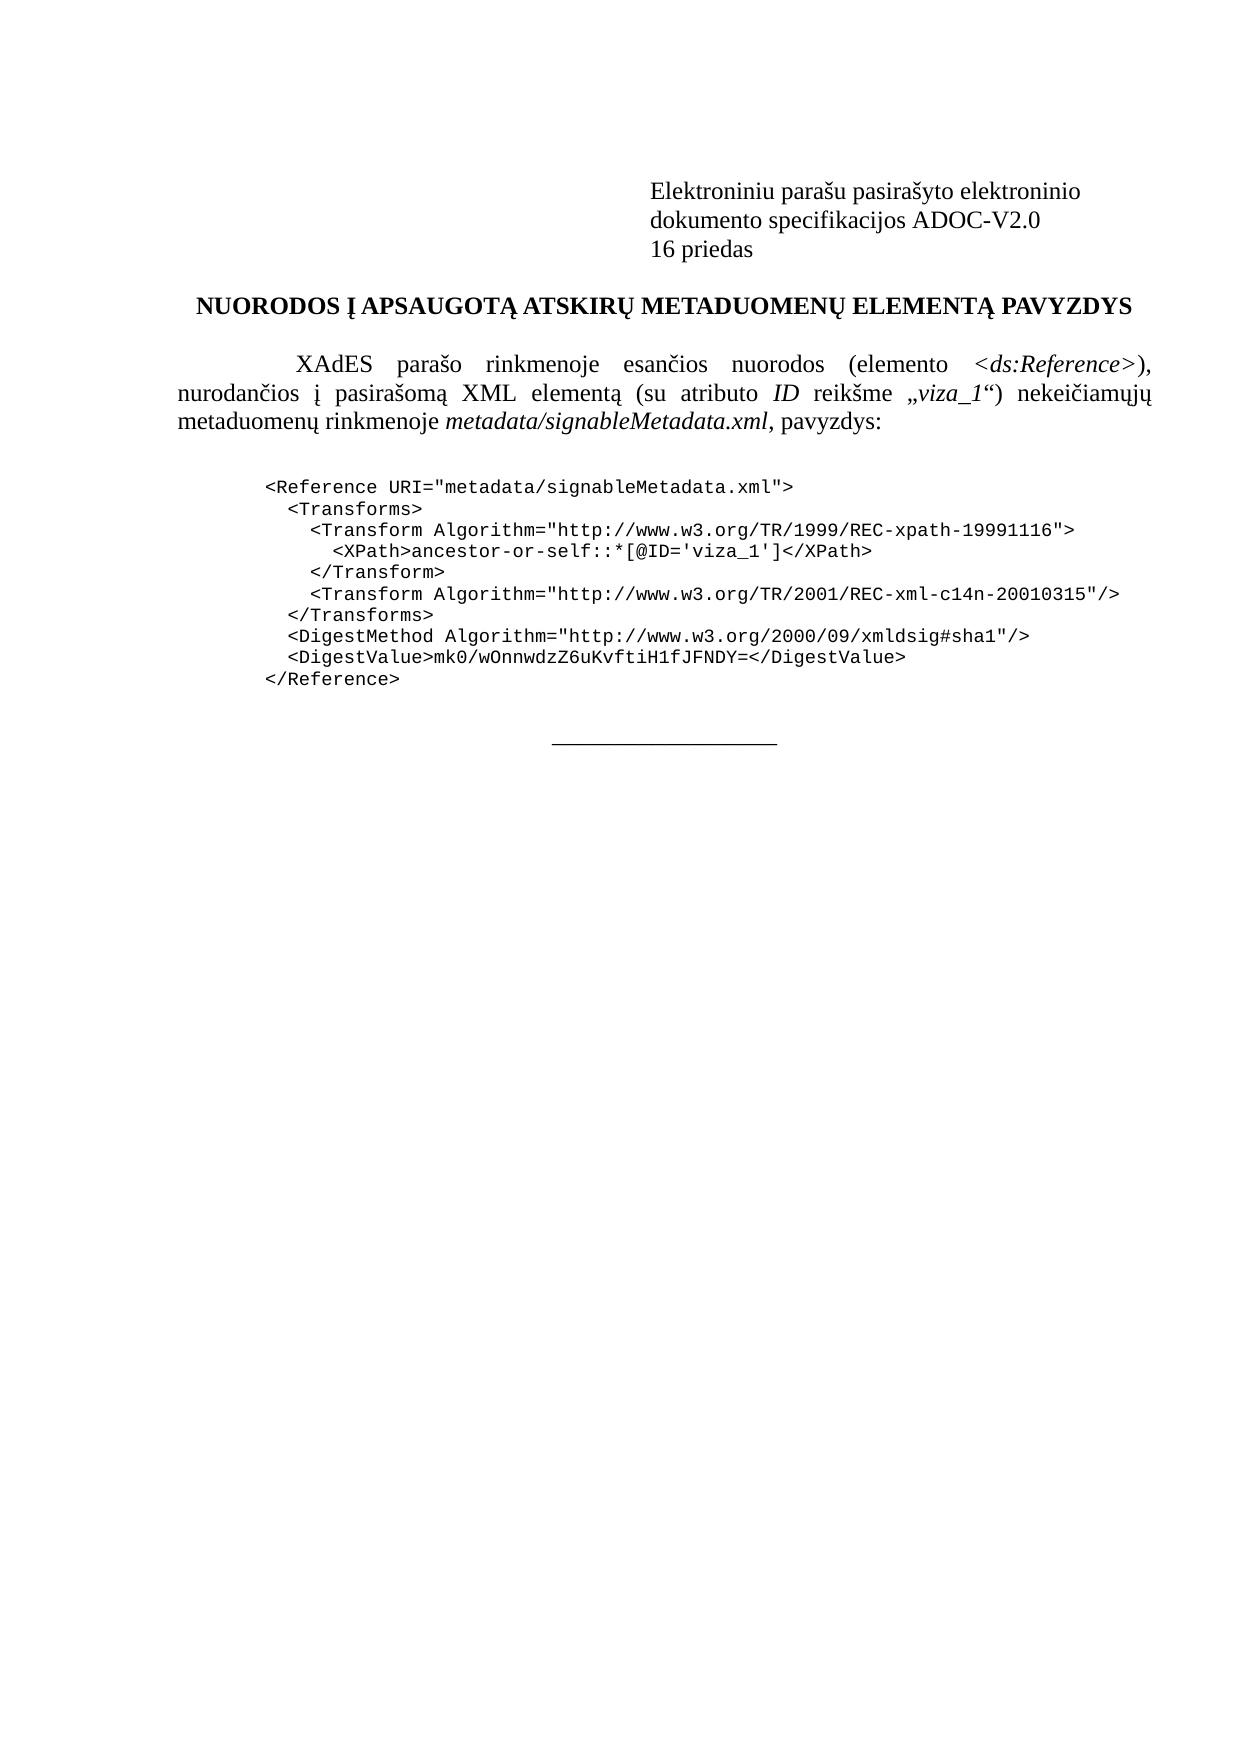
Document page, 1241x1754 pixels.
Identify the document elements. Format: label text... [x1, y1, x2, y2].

text XAdES parašo rinkmenoje esančios nuorodos (elemento <ds:Reference>), nurodančios į pasirašomą XML elementą (su atributo ID reikšme „viza_1“) nekeičiamųjų metaduomenų rinkmenoje metadata/signableMetadata.xml, pavyzdys: [177, 349, 1152, 435]
text </Transform> [265, 563, 1152, 584]
text <Transforms> [265, 499, 1152, 521]
text 16 priedas [650, 234, 1163, 263]
text Nuorodos į apsaugotą Atskirų metaduomenų elementą pavyzdys [177, 291, 1152, 320]
text <DigestMethod Algorithm="http://www.w3.org/2000/09/xmldsig#sha1"/> [265, 627, 1152, 648]
text __________________ [177, 719, 1152, 748]
text <XPath>ancestor-or-self::*[@ID='viza_1']</XPath> [265, 542, 1152, 563]
text <Reference URI="metadata/signableMetadata.xml"> [265, 478, 1152, 499]
text <DigestValue>mk0/wOnnwdzZ6uKvftiH1fJFNDY=</DigestValue> [265, 648, 1152, 669]
text Elektroniniu parašu pasirašyto elektroninio dokumento specifikacijos ADOC-V2.0 [650, 176, 1152, 234]
text <Transform Algorithm="http://www.w3.org/TR/1999/REC-xpath-19991116"> [265, 521, 1152, 542]
text </Transforms> [265, 606, 1152, 627]
text <Transform Algorithm="http://www.w3.org/TR/2001/REC-xml-c14n-20010315"/> [265, 584, 1152, 606]
text </Reference> [265, 669, 1152, 691]
